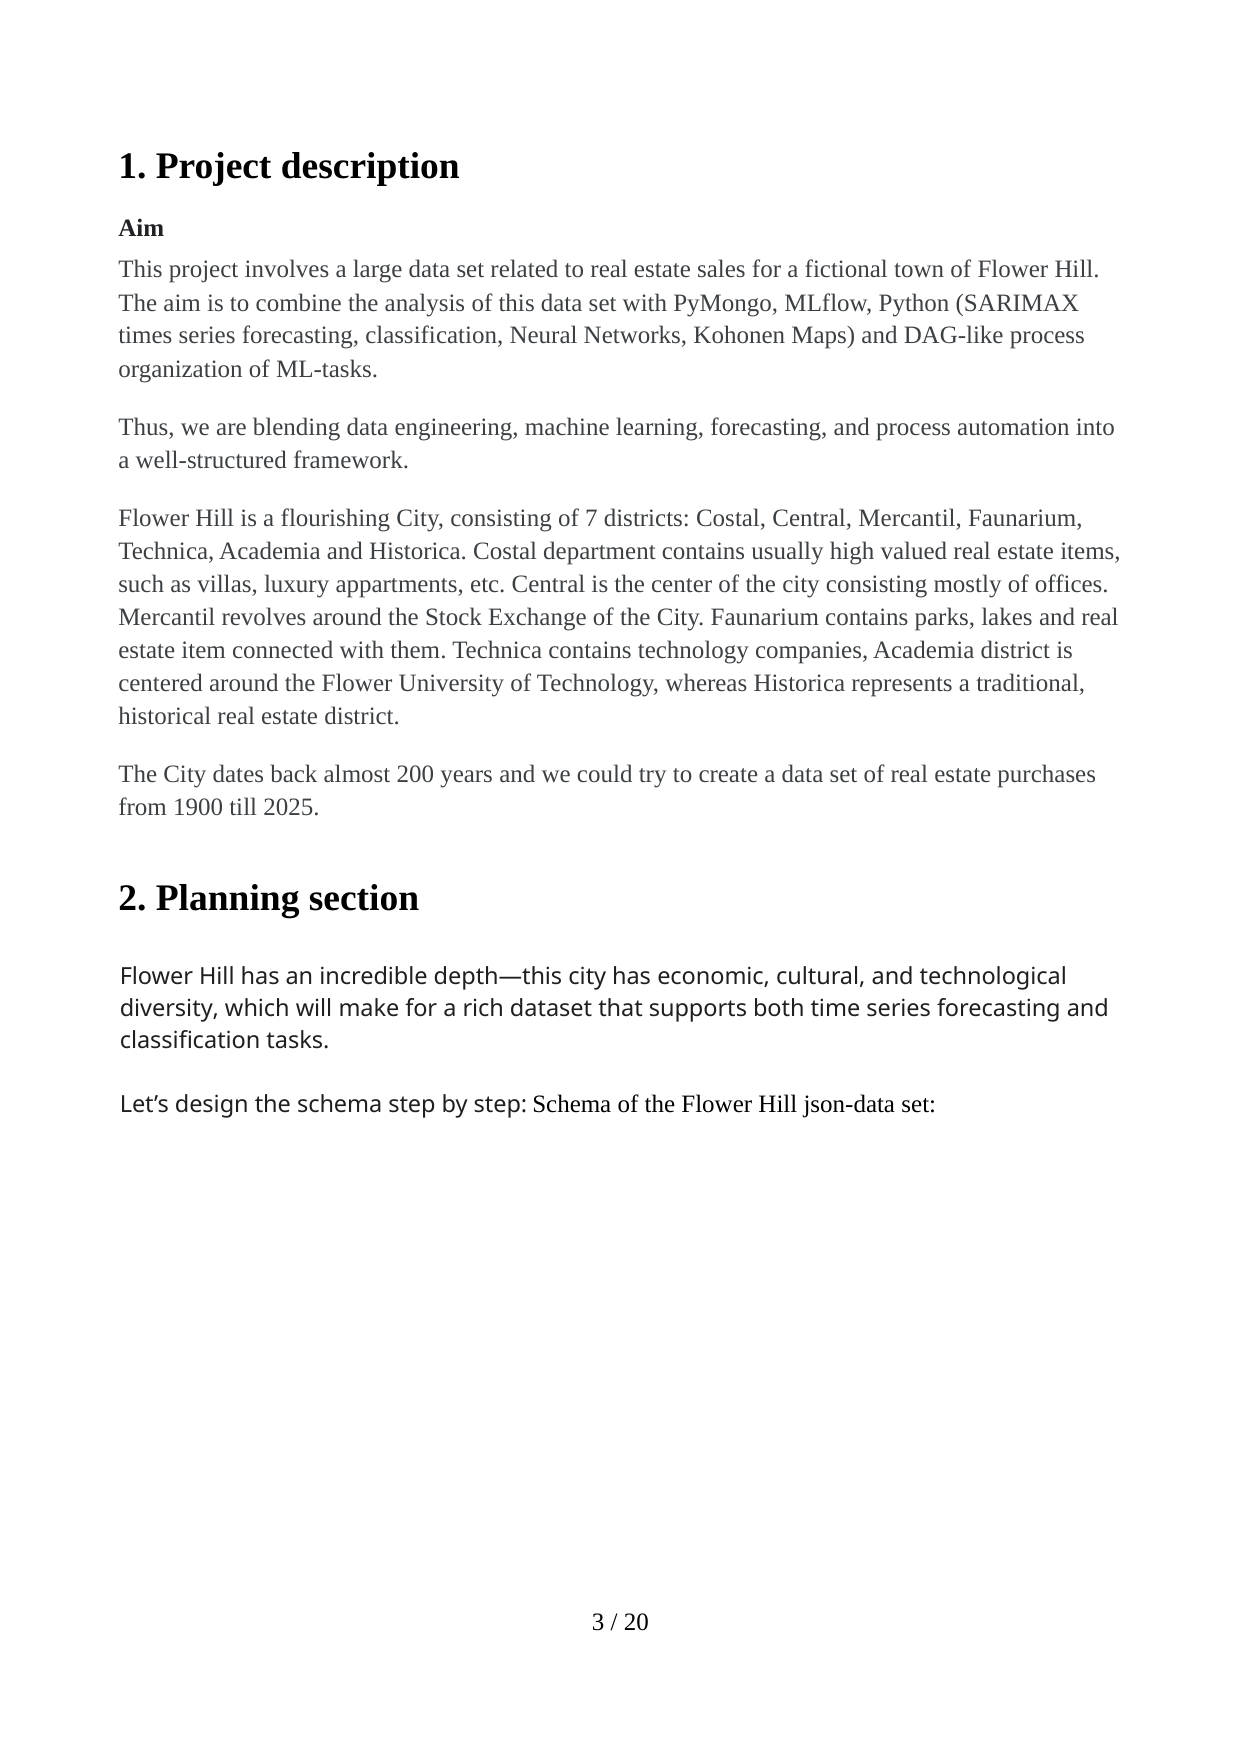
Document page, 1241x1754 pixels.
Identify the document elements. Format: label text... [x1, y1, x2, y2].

text Let’s design the schema step by step: Schema of the Flower Hill json-data set: [118, 1087, 1122, 1119]
subtitle Aim [118, 213, 1122, 242]
text Flower Hill has an incredible depth—this city has economic, cultural, and technological diversity, which will make for a rich dataset that supports both time series forecasting and classification tasks. [118, 959, 1122, 1055]
text Flower Hill is a flourishing City, consisting of 7 districts: Costal, Central, Mercantil, Faunarium, Technica, Academia and Historica. Costal department contains usually high valued real estate items, such as villas, luxury appartments, etc. Central is the center of the city consisting mostly of offices. Mercantil revolves around the Stock Exchange of the City. Faunarium contains parks, lakes and real estate item connected with them. Technica contains technology companies, Academia district is centered around the Flower University of Technology, whereas Historica represents a traditional, historical real estate district. [118, 503, 1122, 729]
text The City dates back almost 200 years and we could try to create a data set of real estate purchases from 1900 till 2025. [118, 759, 1122, 821]
text Thus, we are blending data engineering, machine learning, forecasting, and process automation into a well-structured framework. [118, 412, 1122, 473]
subtitle 1. Project description [118, 143, 1122, 186]
text This project involves a large data set related to real estate sales for a fictional town of Flower Hill. The aim is to combine the analysis of this data set with PyMongo, MLflow, Python (SARIMAX times series forecasting, classification, Neural Networks, Kohonen Maps) and DAG-like process organization of ML-tasks. [118, 254, 1122, 382]
subtitle 2. Planning section [118, 875, 1122, 918]
